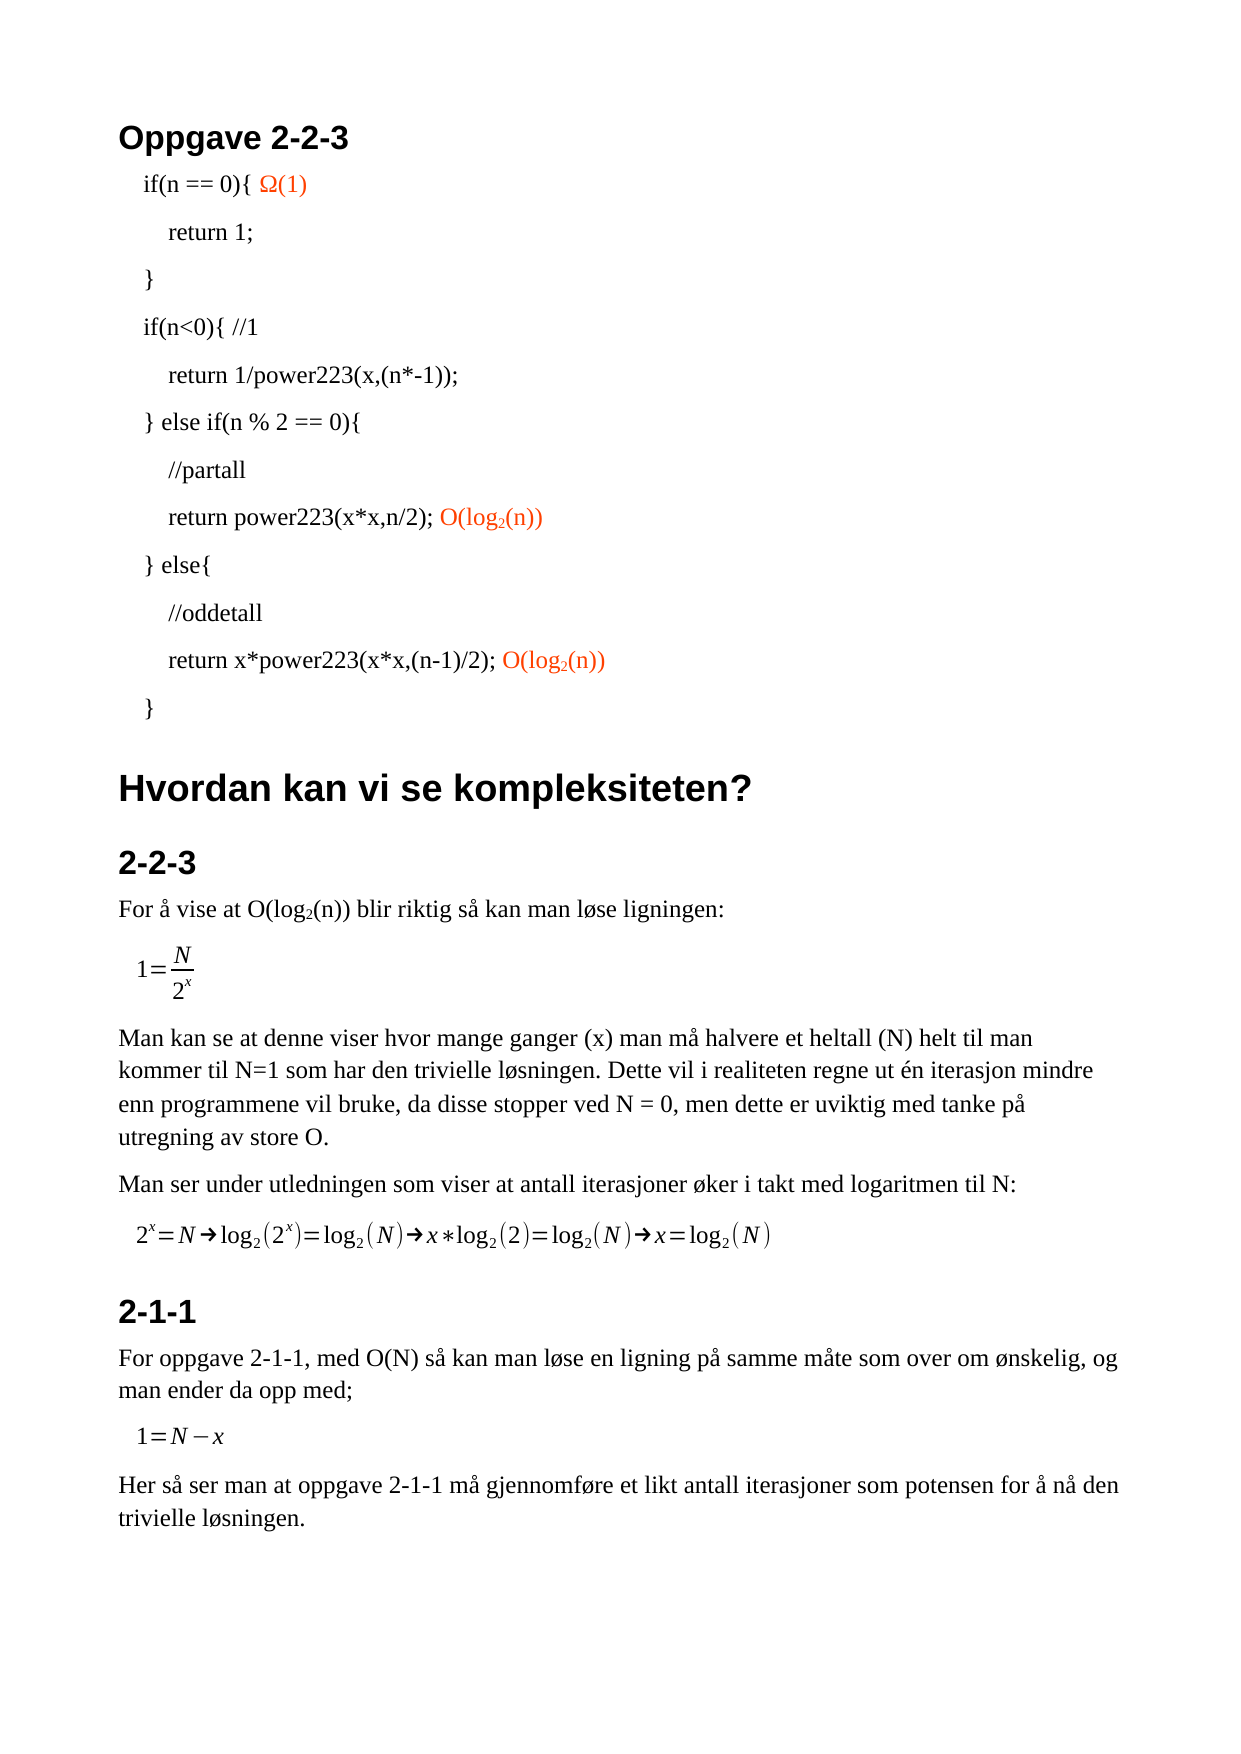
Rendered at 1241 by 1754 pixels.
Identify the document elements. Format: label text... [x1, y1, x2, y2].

text Man ser under utledningen som viser at antall iterasjoner øker i takt med logaritmen til N: [118, 1169, 1122, 1198]
text if(n<0){ //1 [118, 312, 1122, 341]
text return power223(x*x,n/2); O(log2(n)) [118, 502, 1122, 531]
subtitle 2-2-3 [118, 842, 1122, 881]
text if(n == 0){ Ω(1) [118, 169, 1122, 198]
text //oddetall [118, 598, 1122, 626]
subtitle Oppgave 2-2-3 [118, 118, 1122, 157]
text //partall [118, 455, 1122, 484]
text } [118, 693, 1122, 722]
subtitle Hvordan kan vi se kompleksiteten? [118, 766, 1122, 809]
text For oppgave 2-1-1, med O(N) så kan man løse en ligning på samme måte som over om ønskelig, og man ender da opp med; [118, 1343, 1122, 1404]
text return x*power223(x*x,(n-1)/2); O(log2(n)) [118, 645, 1122, 674]
text } else if(n % 2 == 0){ [118, 407, 1122, 436]
subtitle 2-1-1 [118, 1291, 1122, 1330]
text } else{ [118, 550, 1122, 579]
text return 1; [118, 217, 1122, 246]
text } [118, 264, 1122, 293]
text return 1/power223(x,(n*-1)); [118, 360, 1122, 388]
text For å vise at O(log2(n)) blir riktig så kan man løse ligningen: [118, 894, 1122, 922]
text Man kan se at denne viser hvor mange ganger (x) man må halvere et heltall (N) helt til man kommer til N=1 som har den trivielle løsningen. Dette vil i realiteten regne ut én iterasjon mindre enn programmene vil bruke, da disse stopper ved N = 0, men dette er uviktig med tanke på utregning av store O. [118, 1023, 1122, 1150]
text Her så ser man at oppgave 2-1-1 må gjennomføre et likt antall iterasjoner som potensen for å nå den trivielle løsningen. [118, 1470, 1122, 1531]
